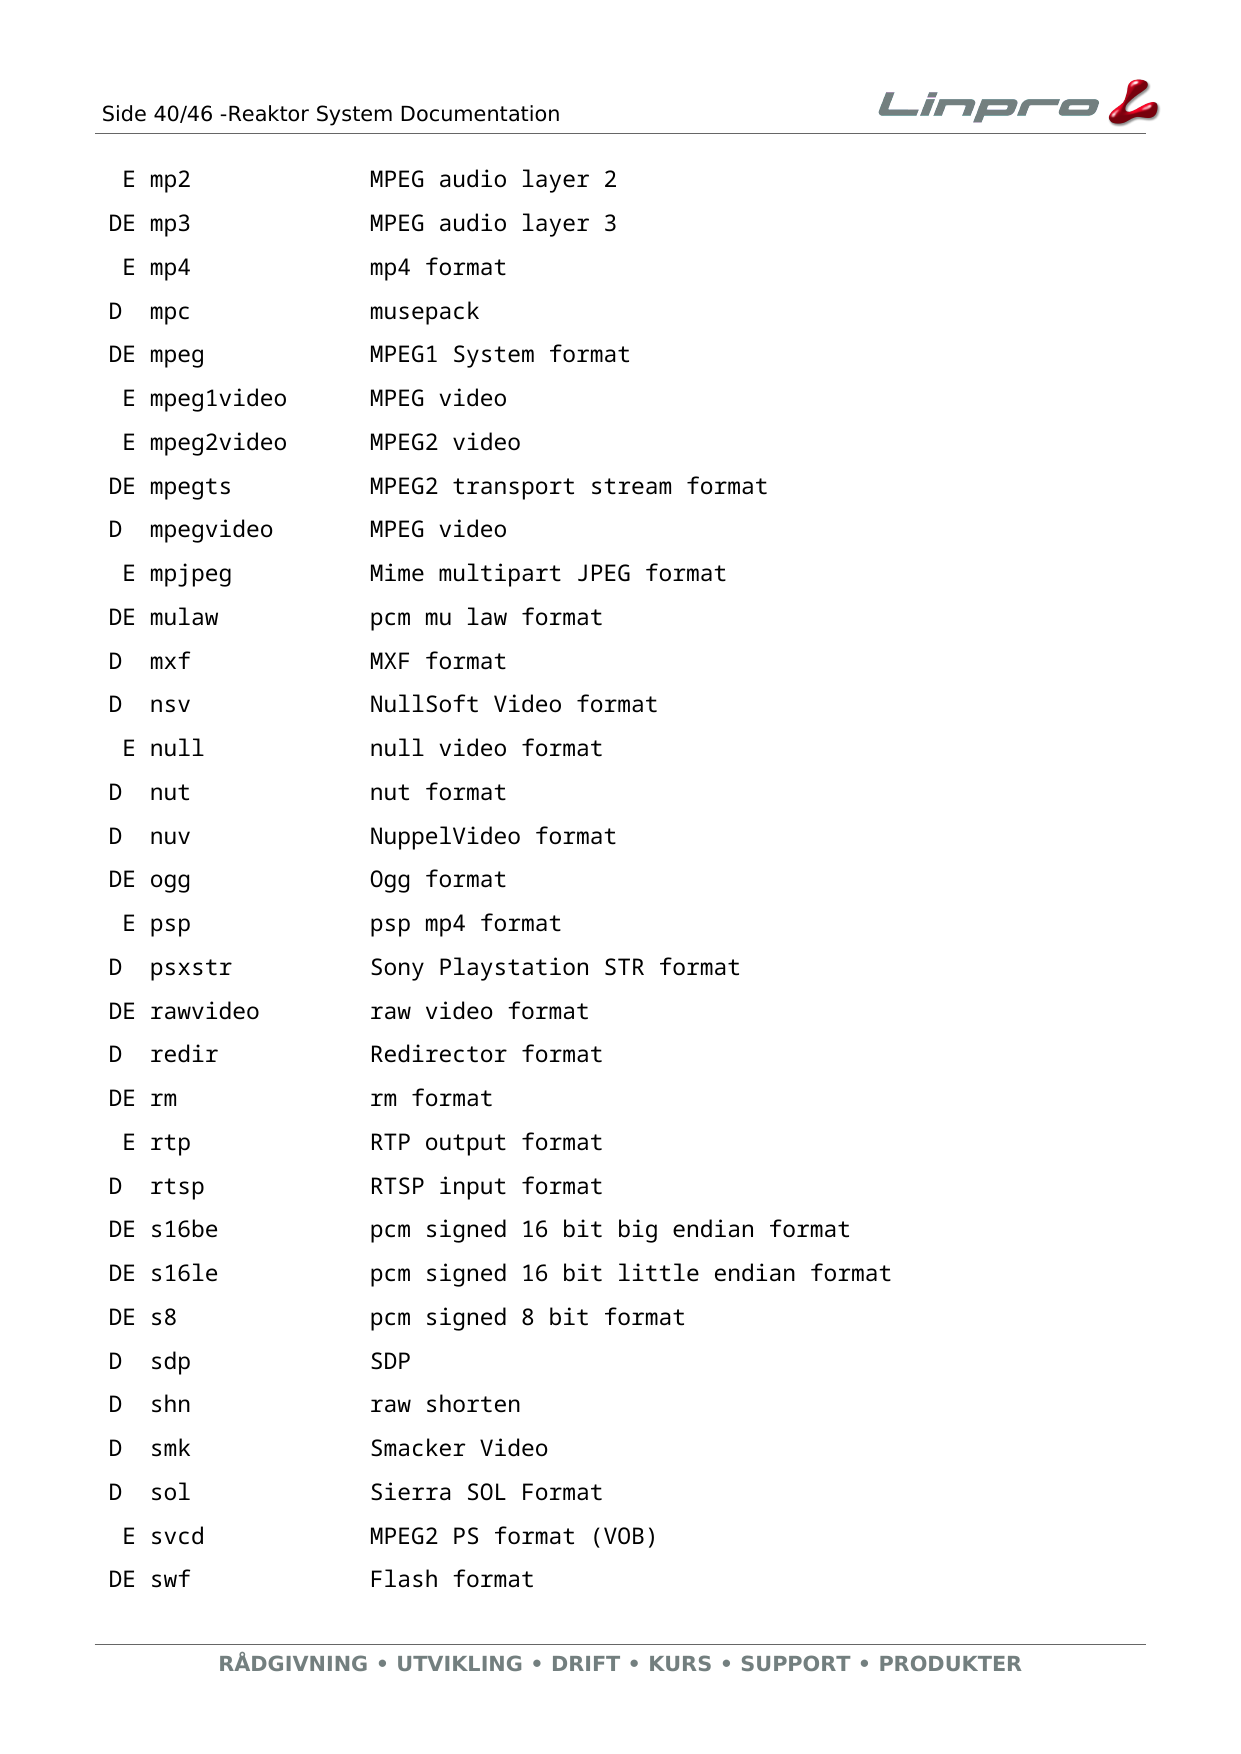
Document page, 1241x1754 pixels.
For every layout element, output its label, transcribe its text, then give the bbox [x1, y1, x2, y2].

text DE ogg Ogg format [94, 863, 1146, 895]
text DE s16le pcm signed 16 bit little endian format [94, 1257, 1146, 1288]
text D sol Sierra SOL Format [94, 1476, 1146, 1507]
text E mpeg2video MPEG2 video [94, 426, 1146, 457]
text E mp4 mp4 format [94, 251, 1146, 282]
text D rtsp RTSP input format [94, 1170, 1146, 1201]
text DE mpeg MPEG1 System format [94, 338, 1146, 370]
text D psxstr Sony Playstation STR format [94, 951, 1146, 982]
text E rtp RTP output format [94, 1126, 1146, 1157]
text D mxf MXF format [94, 645, 1146, 676]
text D nut nut format [94, 776, 1146, 807]
text E null null video format [94, 732, 1146, 763]
text E mpeg1video MPEG video [94, 382, 1146, 413]
text D mpc musepack [94, 295, 1146, 326]
text DE mulaw pcm mu law format [94, 601, 1146, 632]
text DE swf Flash format [94, 1563, 1146, 1595]
text DE s16be pcm signed 16 bit big endian format [94, 1213, 1146, 1245]
text E mpjpeg Mime multipart JPEG format [94, 557, 1146, 588]
picture [878, 78, 1162, 128]
text D sdp SDP [94, 1345, 1146, 1376]
text DE s8 pcm signed 8 bit format [94, 1301, 1146, 1332]
text DE rawvideo raw video format [94, 995, 1146, 1026]
text DE mpegts MPEG2 transport stream format [94, 470, 1146, 501]
text E svcd MPEG2 PS format (VOB) [94, 1520, 1146, 1551]
text D smk Smacker Video [94, 1432, 1146, 1463]
text D redir Redirector format [94, 1038, 1146, 1070]
text E psp psp mp4 format [94, 907, 1146, 938]
text E mp2 MPEG audio layer 2 [94, 163, 1146, 195]
text DE mp3 MPEG audio layer 3 [94, 207, 1146, 238]
text D shn raw shorten [94, 1388, 1146, 1420]
text D nsv NullSoft Video format [94, 688, 1146, 720]
text DE rm rm format [94, 1082, 1146, 1113]
text D mpegvideo MPEG video [94, 513, 1146, 545]
text D nuv NuppelVideo format [94, 820, 1146, 851]
